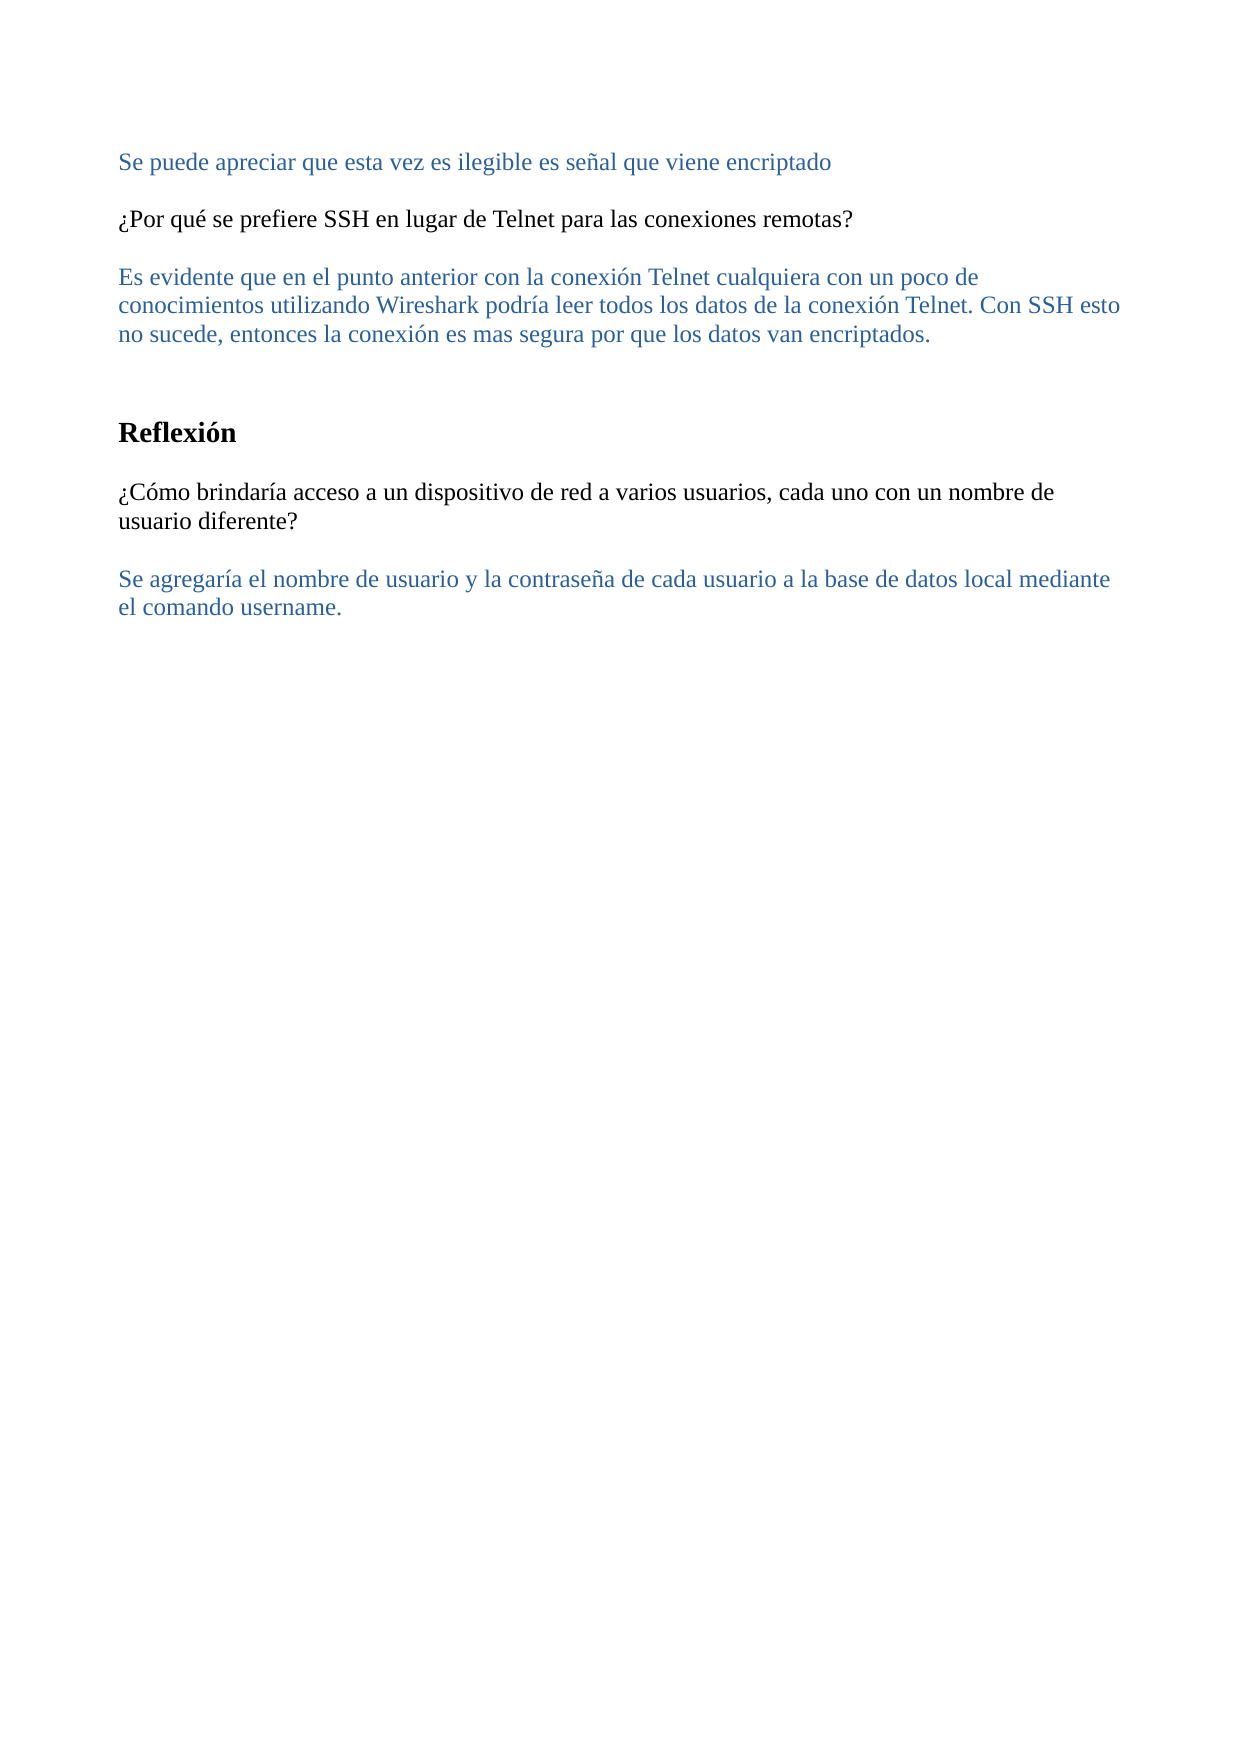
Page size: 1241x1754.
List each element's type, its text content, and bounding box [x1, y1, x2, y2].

text Se puede apreciar que esta vez es ilegible es señal que viene encriptado [118, 147, 1122, 176]
text Se agregaría el nombre de usuario y la contraseña de cada usuario a la base de datos local mediante el comando username. [118, 564, 1122, 621]
text ¿Cómo brindaría acceso a un dispositivo de red a varios usuarios, cada uno con un nombre de usuario diferente? [118, 477, 1122, 535]
text Es evidente que en el punto anterior con la conexión Telnet cualquiera con un poco de conocimientos utilizando Wireshark podría leer todos los datos de la conexión Telnet. Con SSH esto no sucede, entonces la conexión es mas segura por que los datos van encriptados. [118, 262, 1122, 348]
text Reflexión [118, 415, 1122, 449]
text ¿Por qué se prefiere SSH en lugar de Telnet para las conexiones remotas? [118, 204, 1122, 233]
